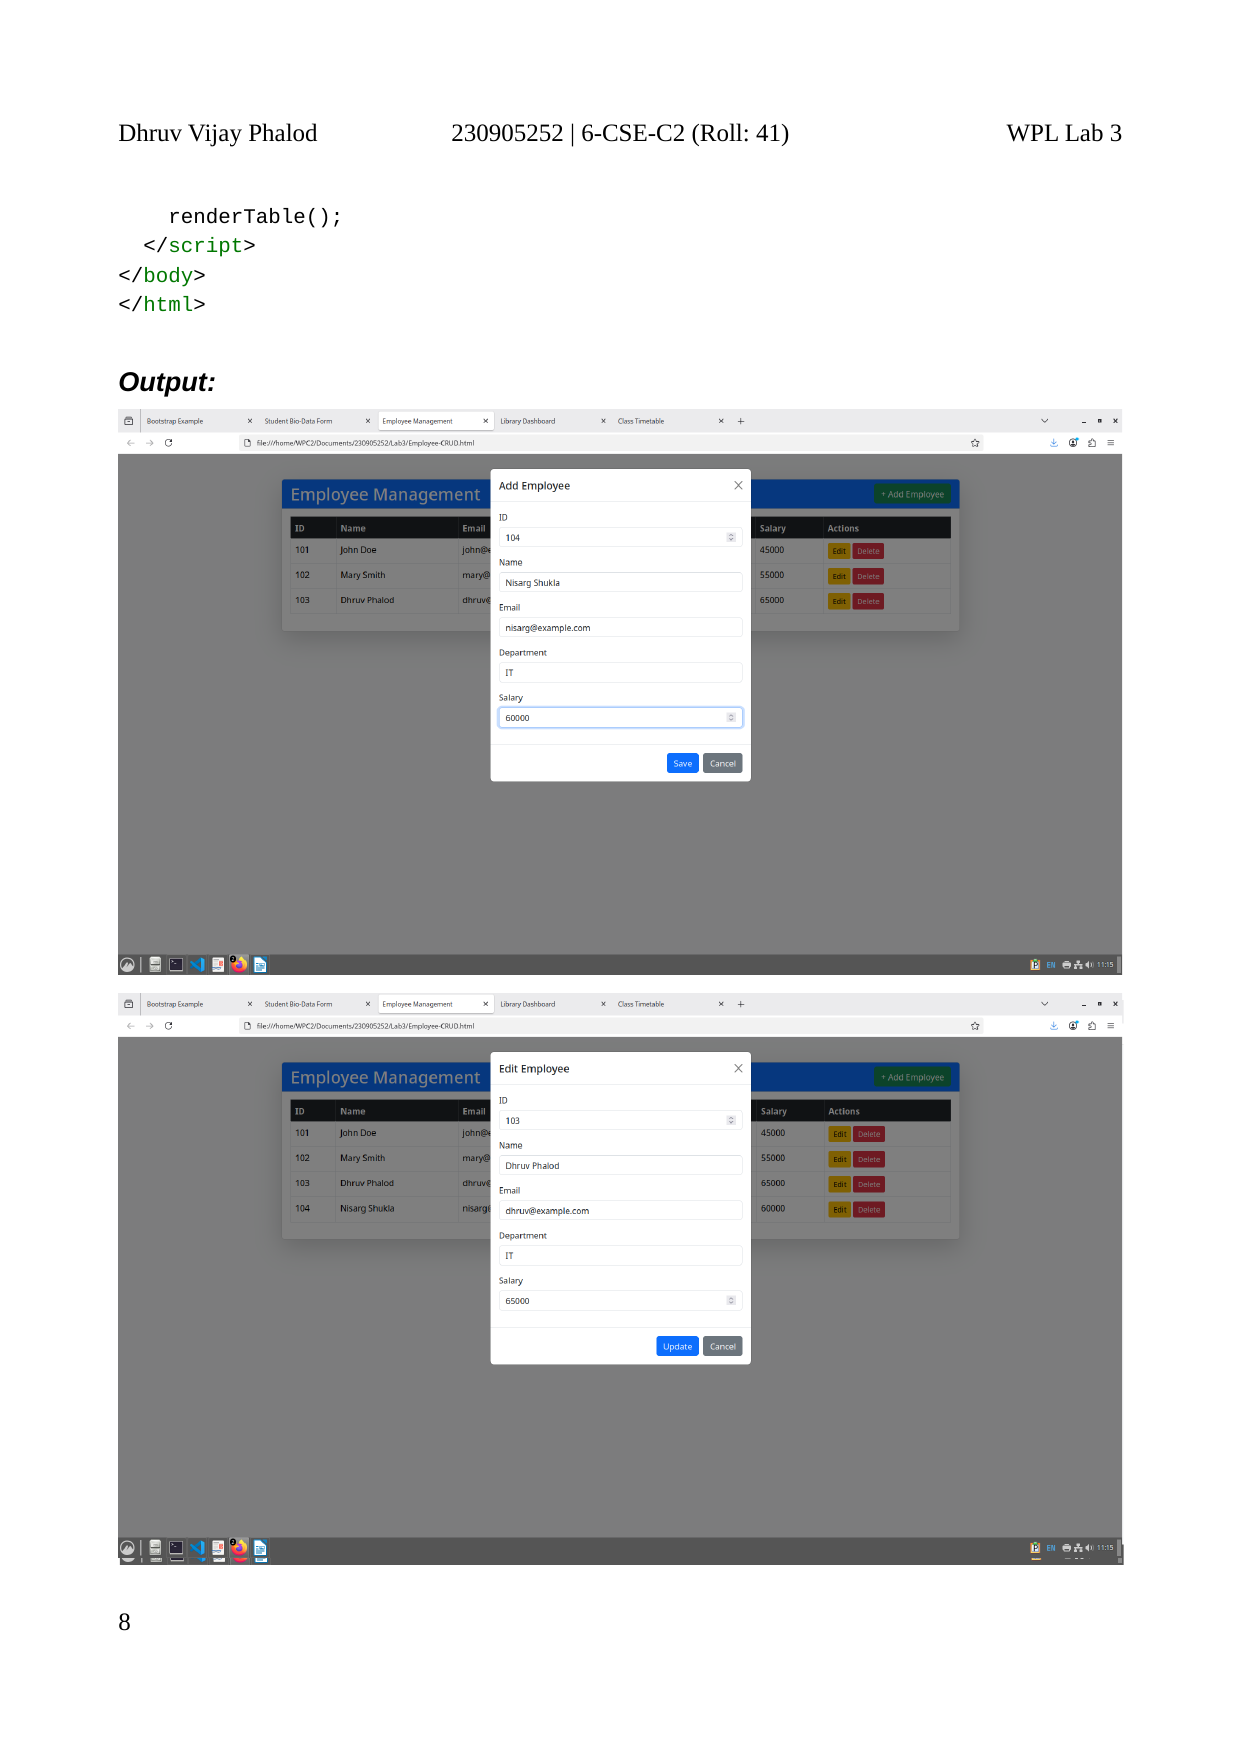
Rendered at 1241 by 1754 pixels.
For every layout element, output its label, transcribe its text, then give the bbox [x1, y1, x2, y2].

text </script> [118, 235, 1122, 259]
text renderTable(); [118, 206, 1122, 229]
subtitle Output: [118, 366, 1122, 397]
text </html> [118, 294, 1122, 318]
picture [118, 409, 1123, 975]
text </body> [118, 265, 1122, 288]
picture [118, 993, 1124, 1565]
